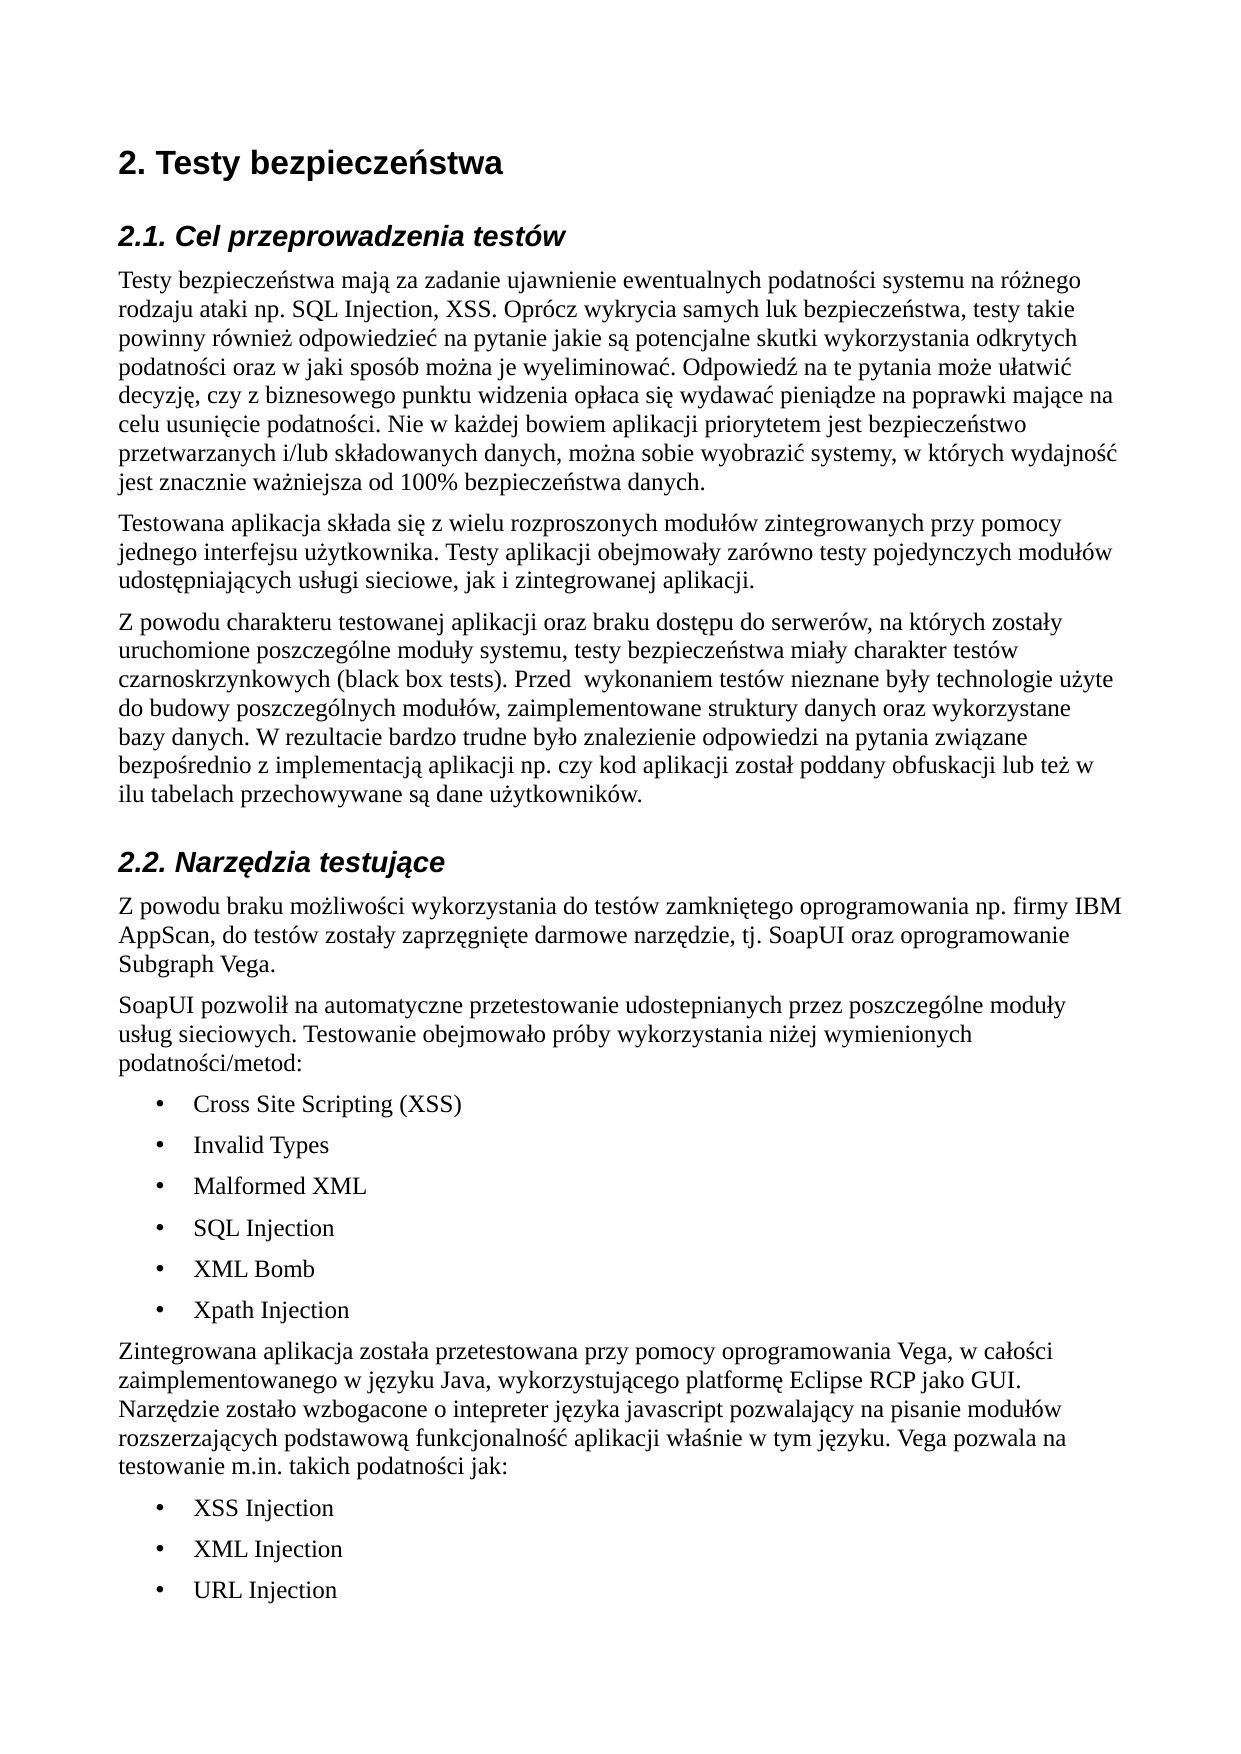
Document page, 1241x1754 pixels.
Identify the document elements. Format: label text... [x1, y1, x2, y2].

text Z powodu charakteru testowanej aplikacji oraz braku dostępu do serwerów, na których zostały uruchomione poszczególne moduły systemu, testy bezpieczeństwa miały charakter testów czarnoskrzynkowych (black box tests). Przed wykonaniem testów nieznane były technologie użyte do budowy poszczególnych modułów, zaimplementowane struktury danych oraz wykorzystane bazy danych. W rezultacie bardzo trudne było znalezienie odpowiedzi na pytania związane bezpośrednio z implementacją aplikacji np. czy kod aplikacji został poddany obfuskacji lub też w ilu tabelach przechowywane są dane użytkowników. [118, 607, 1122, 808]
subtitle 2.1. Cel przeprowadzenia testów [118, 219, 1122, 253]
text Testowana aplikacja składa się z wielu rozproszonych modułów zintegrowanych przy pomocy jednego interfejsu użytkownika. Testy aplikacji obejmowały zarówno testy pojedynczych modułów udostępniających usługi sieciowe, jak i zintegrowanej aplikacji. [118, 508, 1122, 594]
text Z powodu braku możliwości wykorzystania do testów zamkniętego oprogramowania np. firmy IBM AppScan, do testów zostały zaprzęgnięte darmowe narzędzie, tj. SoapUI oraz oprogramowanie Subgraph Vega. [118, 891, 1122, 978]
list Xpath Injection [156, 1295, 1122, 1324]
text SoapUI pozwolił na automatyczne przetestowanie udostepnianych przez poszczególne moduły usług sieciowych. Testowanie obejmowało próby wykorzystania niżej wymienionych podatności/metod: [118, 990, 1122, 1076]
list XML Bomb [156, 1254, 1122, 1283]
text Testy bezpieczeństwa mają za zadanie ujawnienie ewentualnych podatności systemu na różnego rodzaju ataki np. SQL Injection, XSS. Oprócz wykrycia samych luk bezpieczeństwa, testy takie powinny również odpowiedzieć na pytanie jakie są potencjalne skutki wykorzystania odkrytych podatności oraz w jaki sposób można je wyeliminować. Odpowiedź na te pytania może ułatwić decyzję, czy z biznesowego punktu widzenia opłaca się wydawać pieniądze na poprawki mające na celu usunięcie podatności. Nie w każdej bowiem aplikacji priorytetem jest bezpieczeństwo przetwarzanych i/lub składowanych danych, można sobie wyobrazić systemy, w których wydajność jest znacznie ważniejsza od 100% bezpieczeństwa danych. [118, 265, 1122, 495]
subtitle 2. Testy bezpieczeństwa [118, 143, 1122, 182]
text Zintegrowana aplikacja została przetestowana przy pomocy oprogramowania Vega, w całości zaimplementowanego w języku Java, wykorzystującego platformę Eclipse RCP jako GUI. Narzędzie zostało wzbogacone o intepreter języka javascript pozwalający na pisanie modułów rozszerzających podstawową funkcjonalność aplikacji właśnie w tym języku. Vega pozwala na testowanie m.in. takich podatności jak: [118, 1336, 1122, 1480]
list XSS Injection [156, 1493, 1122, 1521]
list Malformed XML [156, 1171, 1122, 1200]
list URL Injection [156, 1575, 1122, 1604]
list Cross Site Scripting (XSS) [156, 1089, 1122, 1118]
list SQL Injection [156, 1213, 1122, 1241]
list XML Injection [156, 1534, 1122, 1563]
subtitle 2.2. Narzędzia testujące [118, 845, 1122, 879]
list Invalid Types [156, 1130, 1122, 1159]
